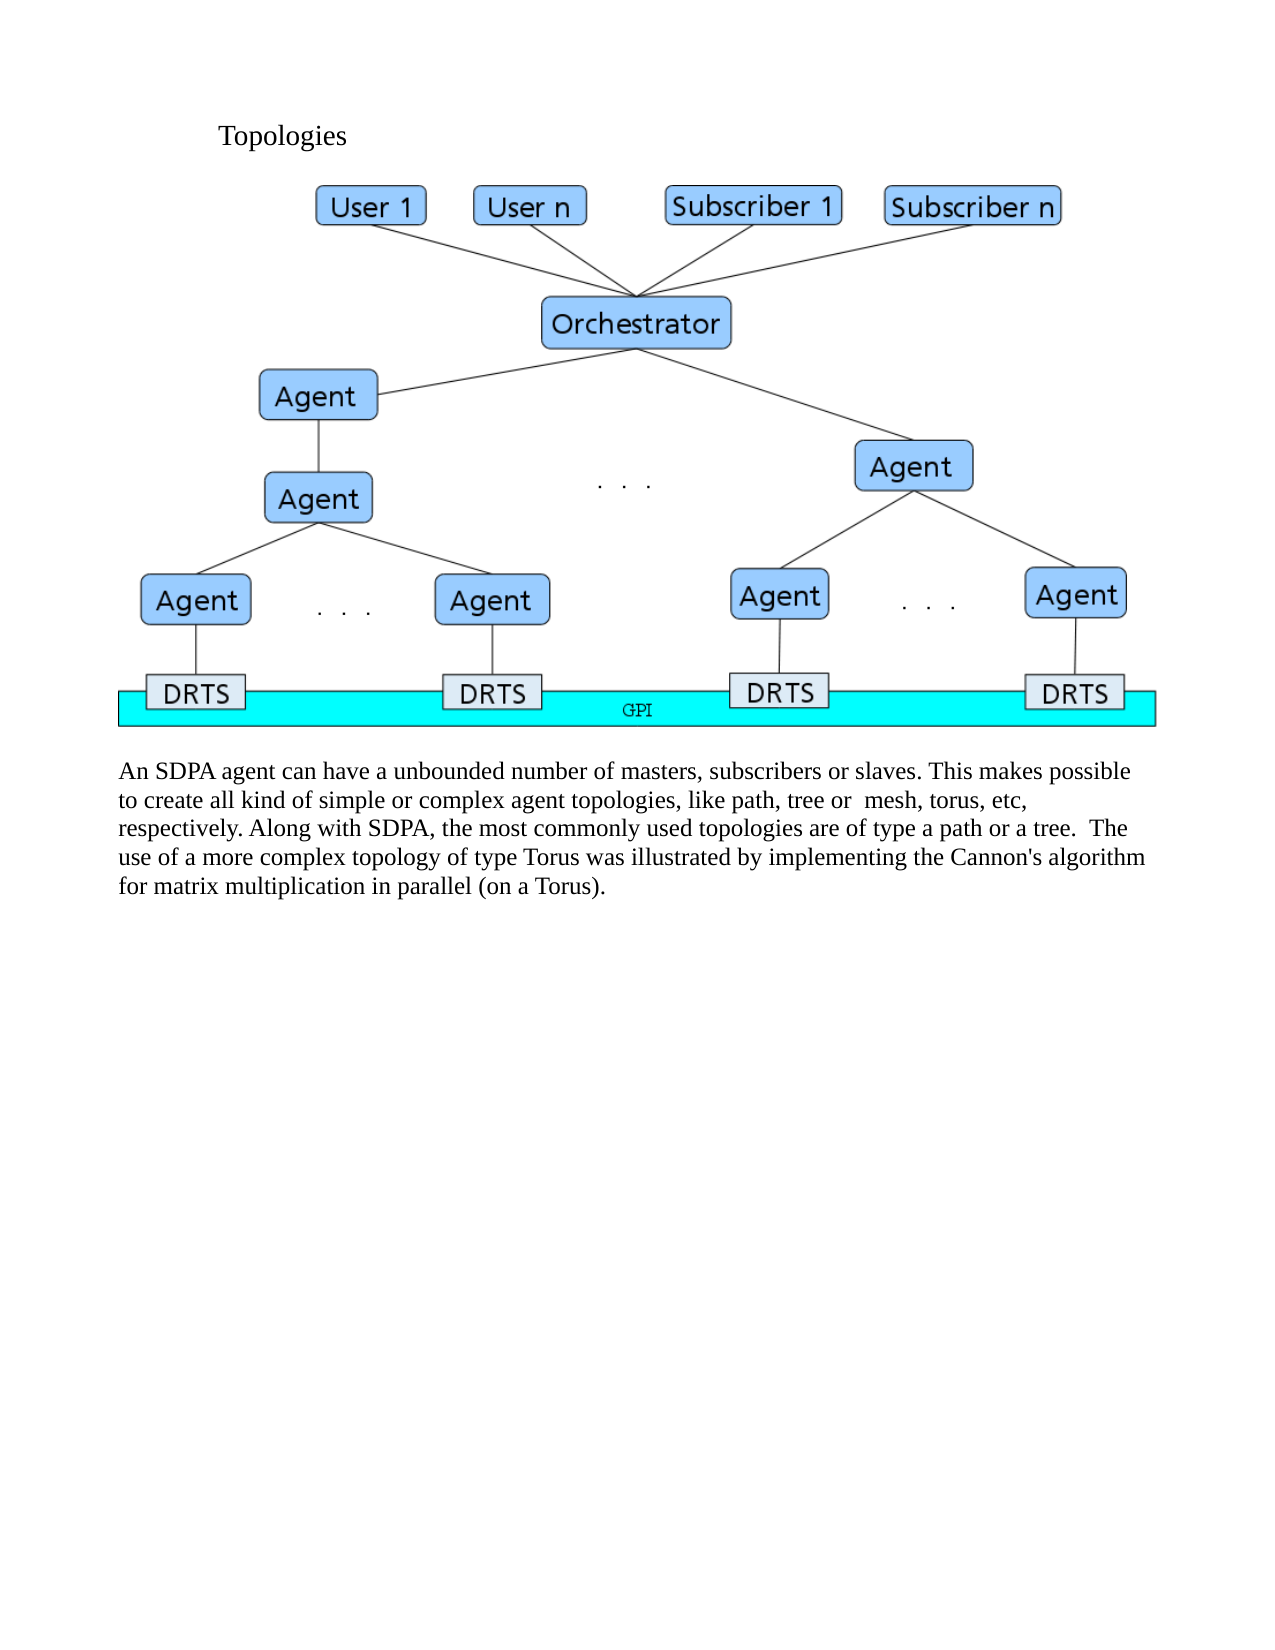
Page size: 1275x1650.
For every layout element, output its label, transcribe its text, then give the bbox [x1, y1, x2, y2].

text An SDPA agent can have a unbounded number of masters, subscribers or slaves. This makes possible [118, 756, 1157, 785]
text Topologies [118, 118, 1157, 152]
picture [118, 185, 1157, 728]
text to create all kind of simple or complex agent topologies, like path, tree or mesh, torus, etc, respectively. Along with SDPA, the most commonly used topologies are of type a path or a tree. The use of a more complex topology of type Torus was illustrated by implementing the Cannon's algorithm for matrix multiplication in parallel (on a Torus). [118, 785, 1157, 900]
